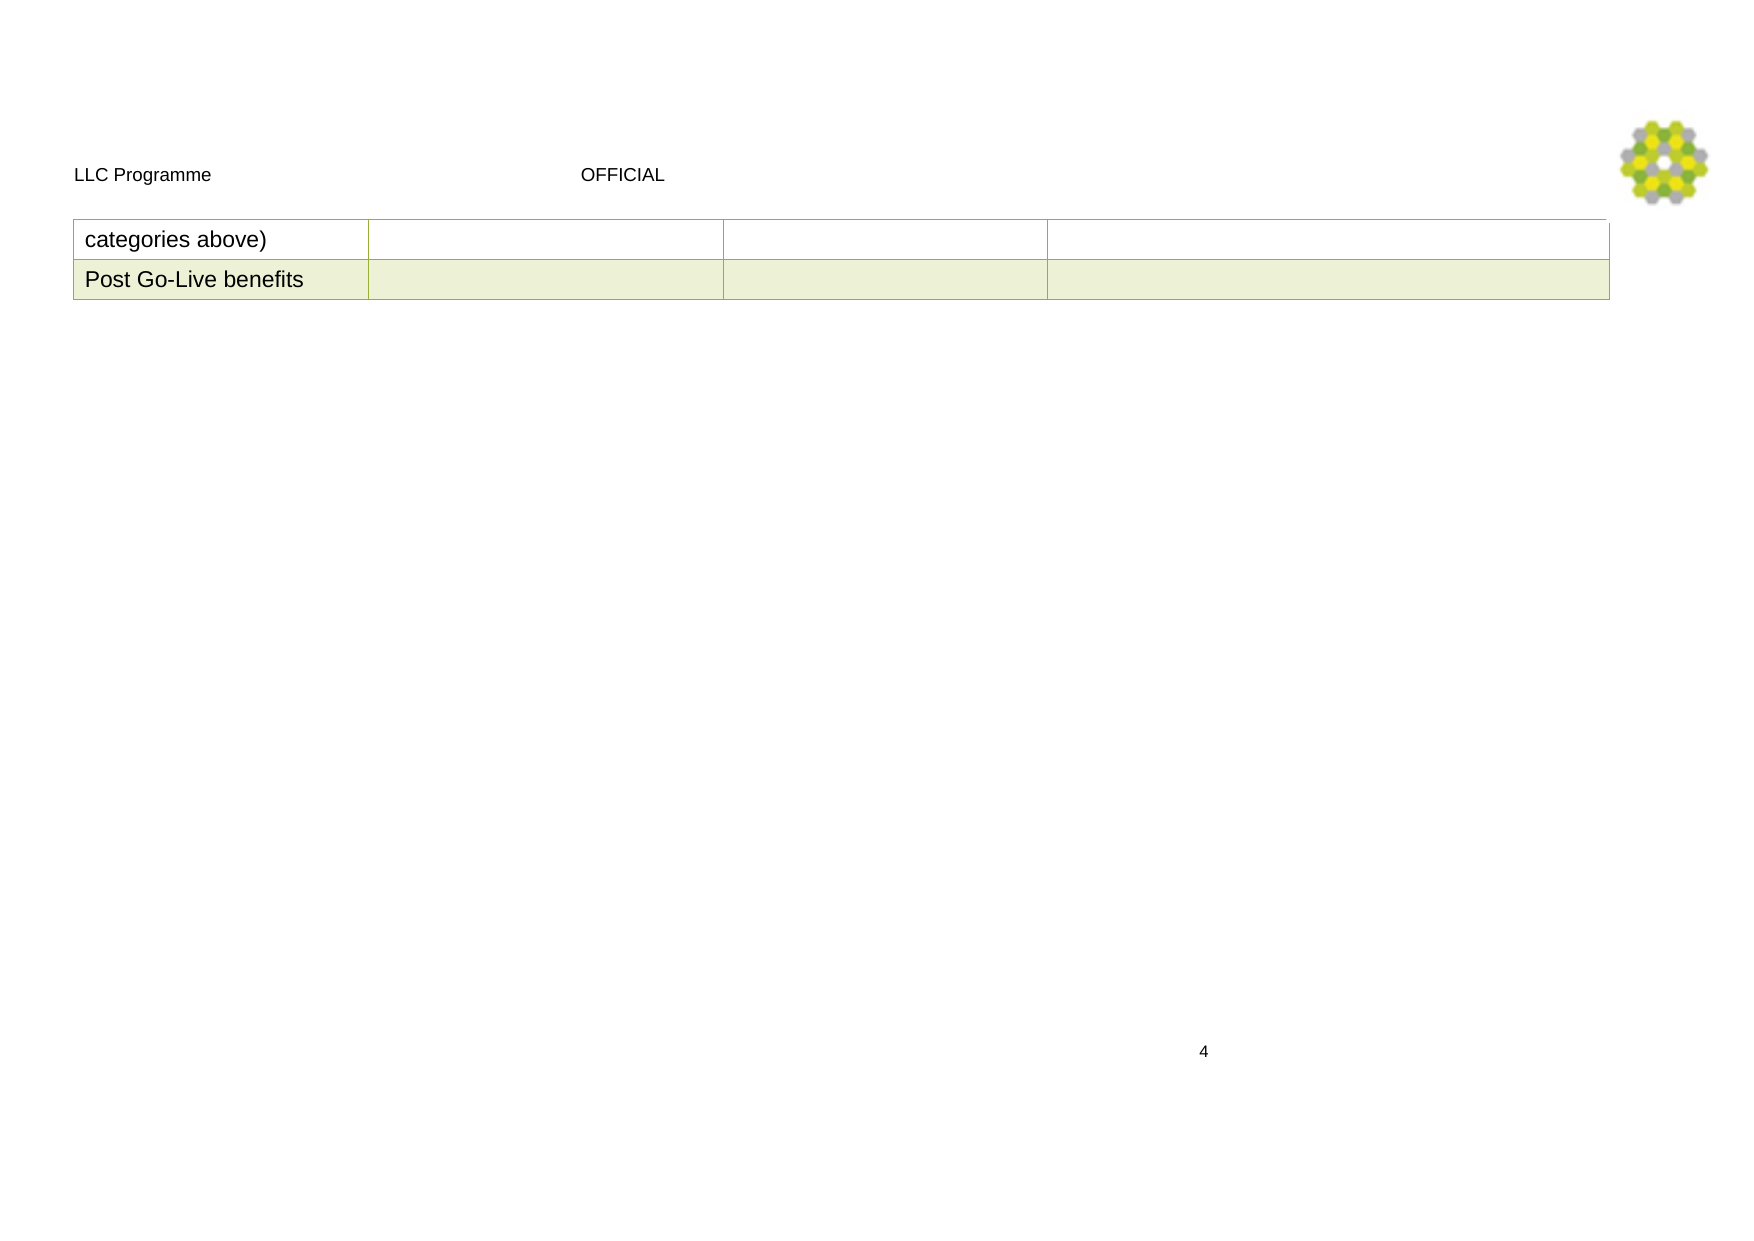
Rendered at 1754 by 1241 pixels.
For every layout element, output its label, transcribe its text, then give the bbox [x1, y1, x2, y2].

table_cell [724, 220, 1047, 259]
table_cell [1048, 260, 1609, 299]
table_cell [1048, 220, 1609, 259]
table_cell [369, 220, 723, 259]
table_cell [724, 260, 1047, 299]
table_cell [369, 260, 723, 299]
table_cell categories above) [74, 220, 368, 259]
table_cell Post Go-Live benefits [74, 260, 368, 299]
